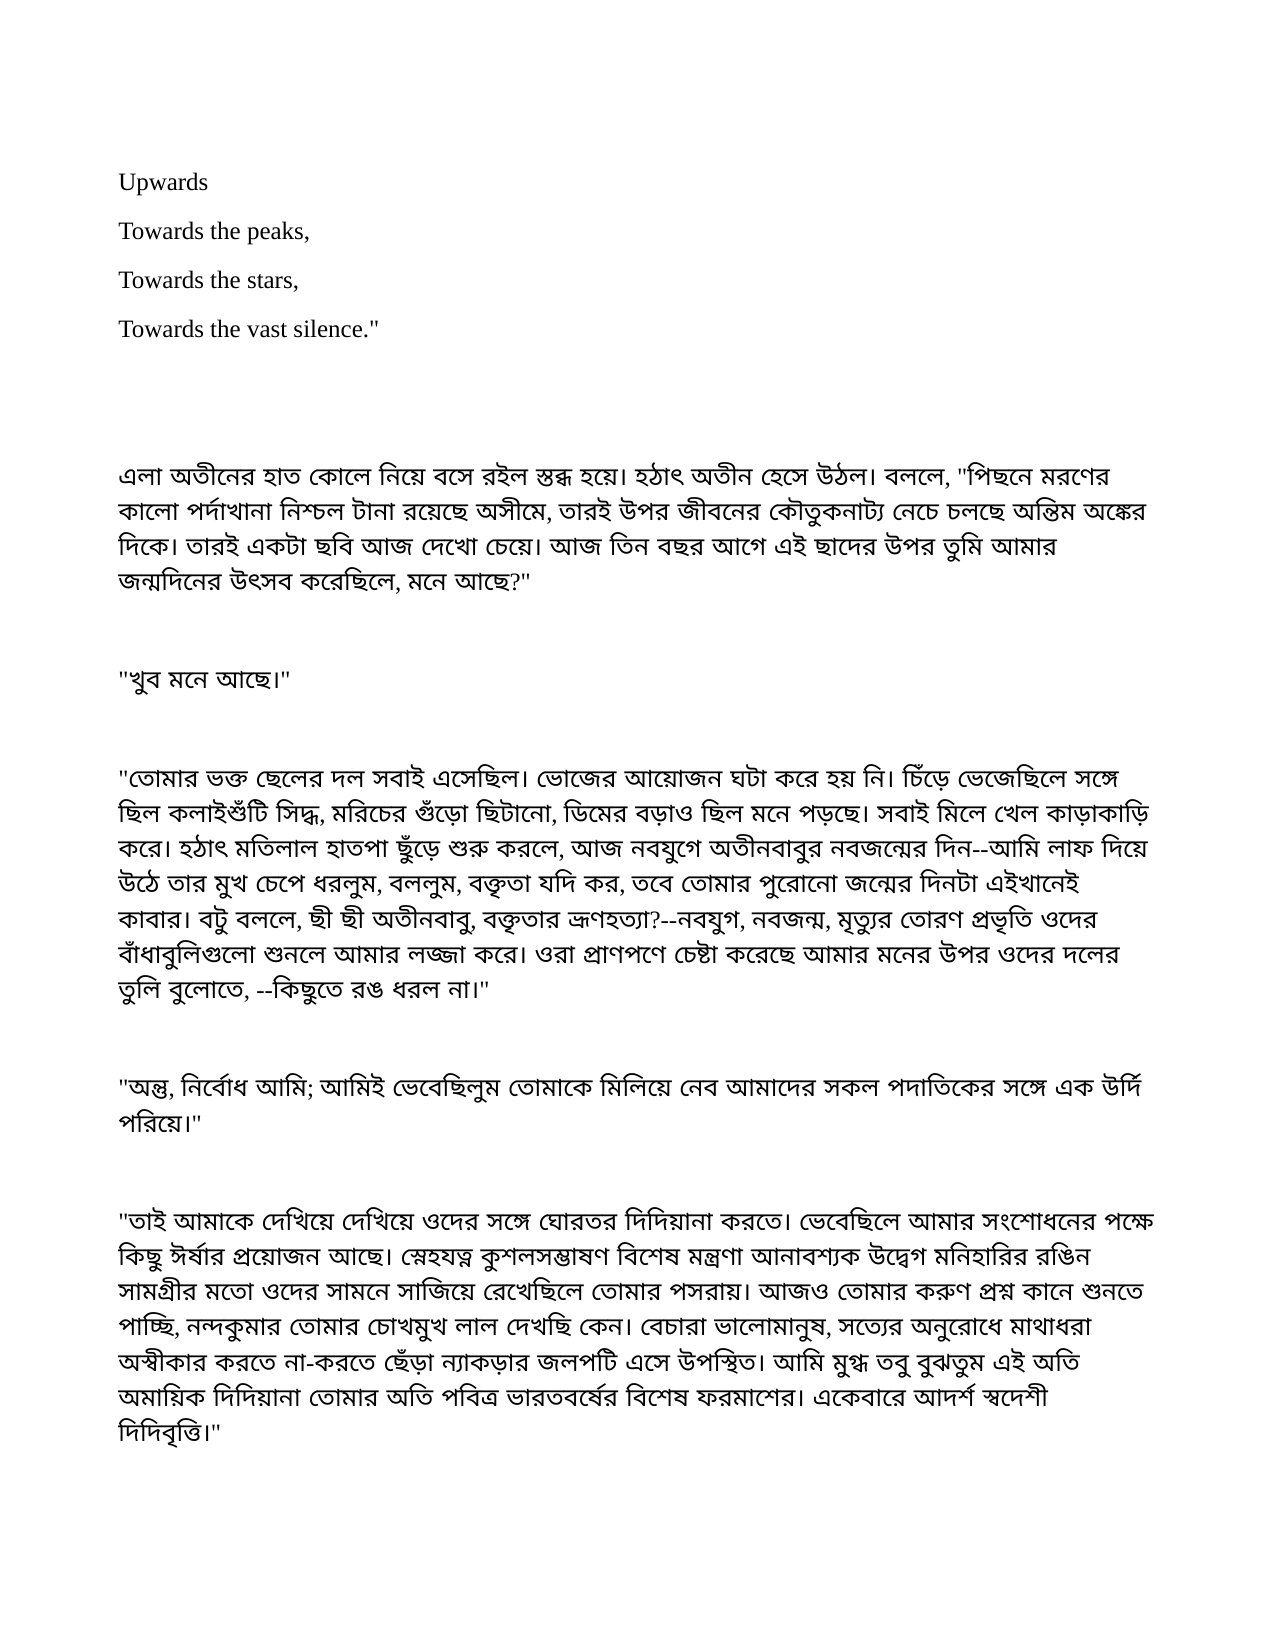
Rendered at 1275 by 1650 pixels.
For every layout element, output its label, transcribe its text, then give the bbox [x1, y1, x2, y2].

text "খুব মনে আছে।" [118, 666, 1157, 695]
text Towards the vast silence." [118, 314, 1157, 343]
text Towards the peaks, [118, 216, 1157, 245]
text এলা অতীনের হাত কোলে নিয়ে বসে রইল স্তব্ধ হয়ে। হঠাৎ অতীন হেসে উঠল। বললে, "পিছনে মরণের কালো পর্দাখানা নিশ্চল টানা রয়েছে অসীমে, তারই উপর জীবনের কৌতুকনাট্য নেচে চলছে অন্তিম অঙ্কের দিকে। তারই একটা ছবি আজ দেখো চেয়ে। আজ তিন বছর আগে এই ছাদের উপর তুমি আমার জন্মদিনের উৎসব করেছিলে, মনে আছে?" [118, 462, 1157, 596]
text Towards the stars, [118, 265, 1157, 294]
text Upwards [118, 167, 1157, 196]
text "তাই আমাকে দেখিয়ে দেখিয়ে ওদের সঙ্গে ঘোরতর দিদিয়ানা করতে। ভেবেছিলে আমার সংশোধনের পক্ষে কিছু ঈর্ষার প্রয়োজন আছে। স্নেহযত্ন কুশলসম্ভাষণ বিশেষ মন্ত্রণা আনাবশ্যক উদ্বেগ মনিহারির রঙিন সামগ্রীর মতো ওদের সামনে সাজিয়ে রেখেছিলে তোমার পসরায়। আজও তোমার করুণ প্রশ্ন কানে শুনতে পাচ্ছি, নন্দকুমার তোমার চোখমুখ লাল দেখছি কেন। বেচারা ভালোমানুষ, সত্যের অনুরোধে মাথাধরা অস্বীকার করতে না-করতে ছেঁড়া ন্যাকড়ার জলপটি এসে উপস্থিত। আমি মুগ্ধ তবু বুঝতুম এই অতি অমায়িক দিদিয়ানা তোমার অতি পবিত্র ভারতবর্ষের বিশেষ ফরমাশের। একেবারে আদর্শ স্বদেশী দিদিবৃত্তি।" [118, 1207, 1157, 1447]
text "তোমার ভক্ত ছেলের দল সবাই এসেছিল। ভোজের আয়োজন ঘটা করে হয় নি। চিঁড়ে ভেজেছিলে সঙ্গে ছিল কলাইশুঁটি সিদ্ধ, মরিচের গুঁড়ো ছিটানো, ডিমের বড়াও ছিল মনে পড়ছে। সবাই মিলে খেল কাড়াকাড়ি করে। হঠাৎ মতিলাল হাতপা ছুঁড়ে শুরু করলে, আজ নবযুগে অতীনবাবুর নবজন্মের দিন--আমি লাফ দিয়ে উঠে তার মুখ চেপে ধরলুম, বললুম, বক্তৃতা যদি কর, তবে তোমার পুরোনো জন্মের দিনটা এইখানেই কাবার। বটু বললে, ছী ছী অতীনবাবু, বক্তৃতার ভ্রূণহত্যা?--নবযুগ, নবজন্ম, মৃত্যুর তোরণ প্রভৃতি ওদের বাঁধাবুলিগুলো শুনলে আমার লজ্জা করে। ওরা প্রাণপণে চেষ্টা করেছে আমার মনের উপর ওদের দলের তুলি বুলোতে, --কিছুতে রঙ ধরল না।" [118, 764, 1157, 1004]
text "অন্তু, নির্বোধ আমি; আমিই ভেবেছিলুম তোমাকে মিলিয়ে নেব আমাদের সকল পদাতিকের সঙ্গে এক উর্দি পরিয়ে।" [118, 1073, 1157, 1138]
